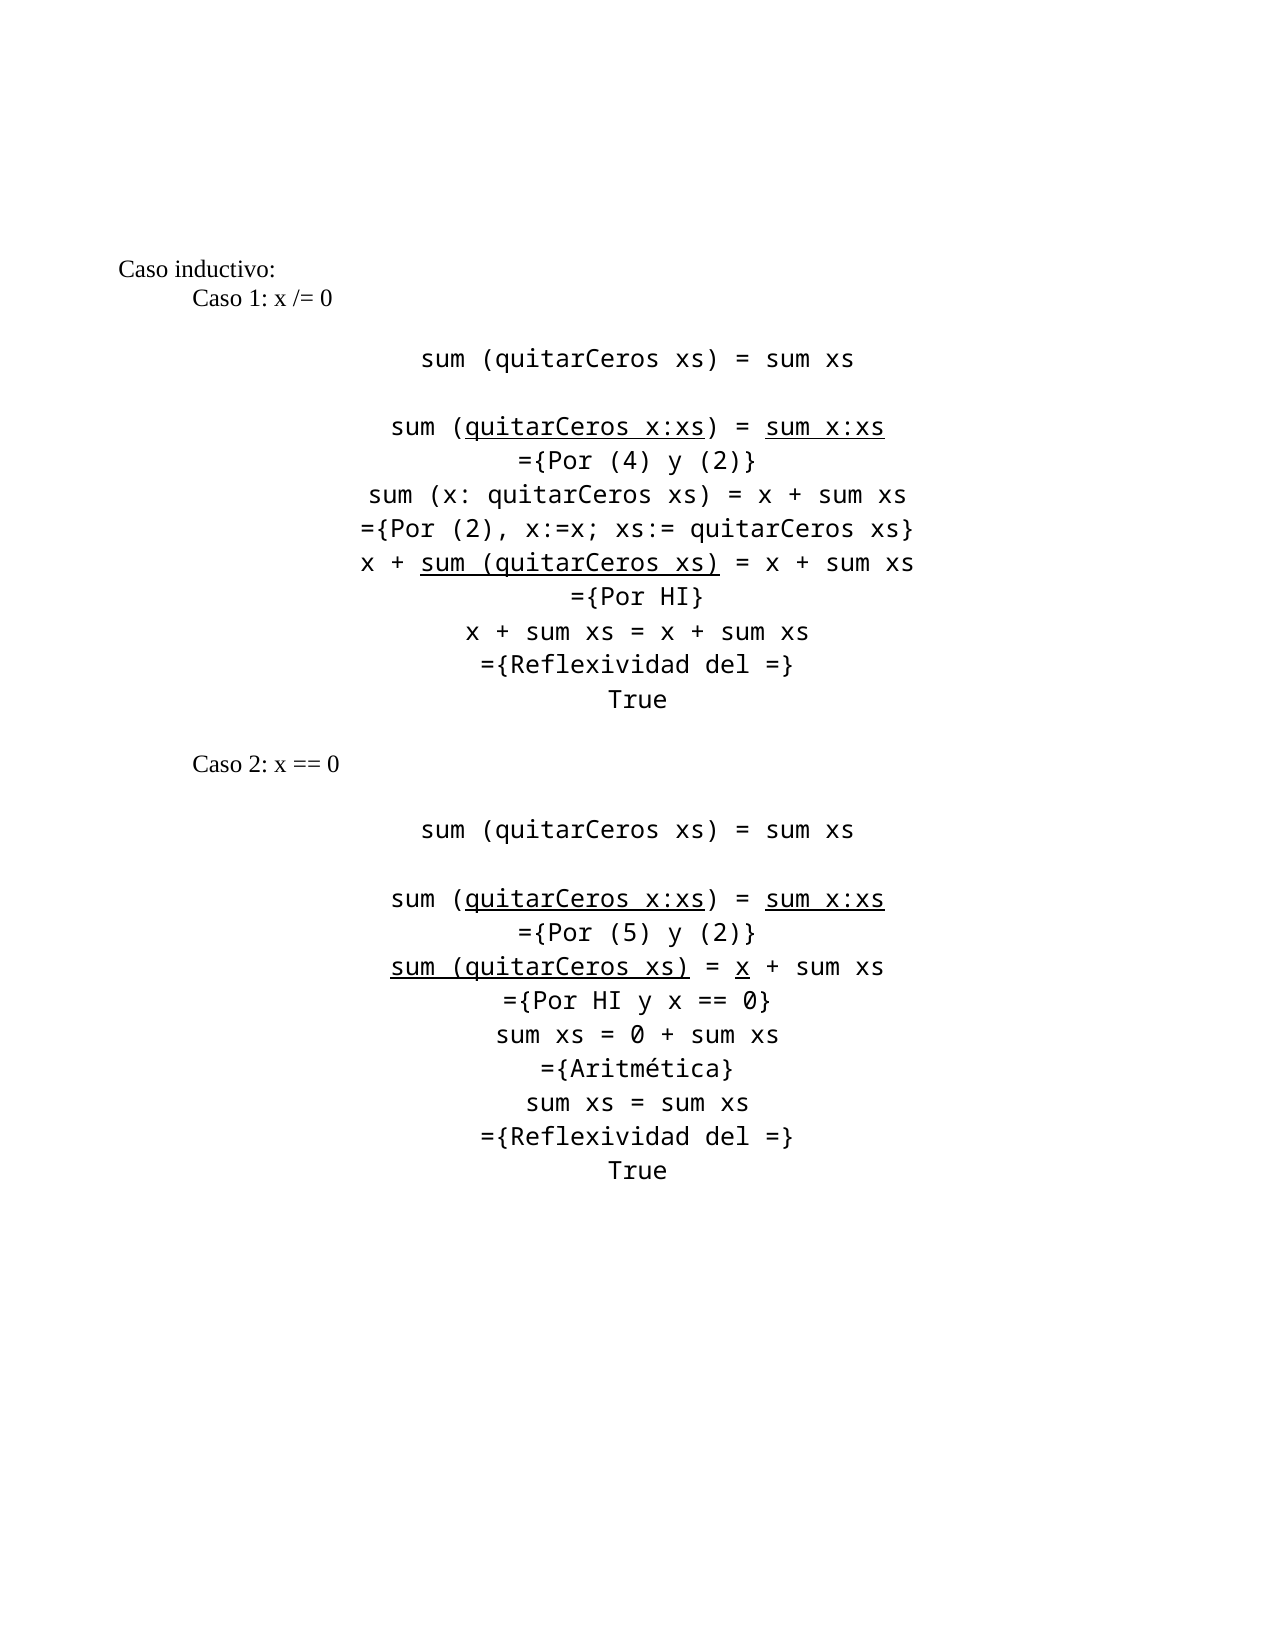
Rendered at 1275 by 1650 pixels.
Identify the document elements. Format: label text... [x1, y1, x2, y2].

text ={Por (5) y (2)} [118, 914, 1157, 948]
text x + sum (quitarCeros xs) = x + sum xs [118, 545, 1157, 579]
text Caso inductivo: [118, 254, 1157, 283]
text Caso 2: x == 0 [118, 749, 1157, 778]
text sum (x: quitarCeros xs) = x + sum xs [118, 477, 1157, 511]
text sum (quitarCeros x:xs) = sum x:xs [118, 409, 1157, 443]
text x + sum xs = x + sum xs [118, 613, 1157, 647]
text [118, 118, 1157, 254]
text True [118, 1153, 1157, 1187]
text ={Reflexividad del =} [118, 647, 1157, 681]
text sum (quitarCeros xs) = sum xs [118, 341, 1157, 375]
text sum xs = 0 + sum xs [118, 1017, 1157, 1051]
text Caso 1: x /= 0 [118, 283, 1157, 312]
text True [118, 681, 1157, 715]
text sum (quitarCeros xs) = x + sum xs [118, 948, 1157, 982]
text ={Por HI y x == 0} [118, 982, 1157, 1017]
text ={Por (4) y (2)} [118, 443, 1157, 477]
text ={Aritmética} [118, 1051, 1157, 1085]
text ={Por (2), x:=x; xs:= quitarCeros xs} [118, 511, 1157, 545]
text ={Por HI} [118, 579, 1157, 613]
text sum xs = sum xs [118, 1085, 1157, 1119]
text ={Reflexividad del =} [118, 1119, 1157, 1153]
text sum (quitarCeros xs) = sum xs [118, 812, 1157, 846]
text sum (quitarCeros x:xs) = sum x:xs [118, 880, 1157, 914]
